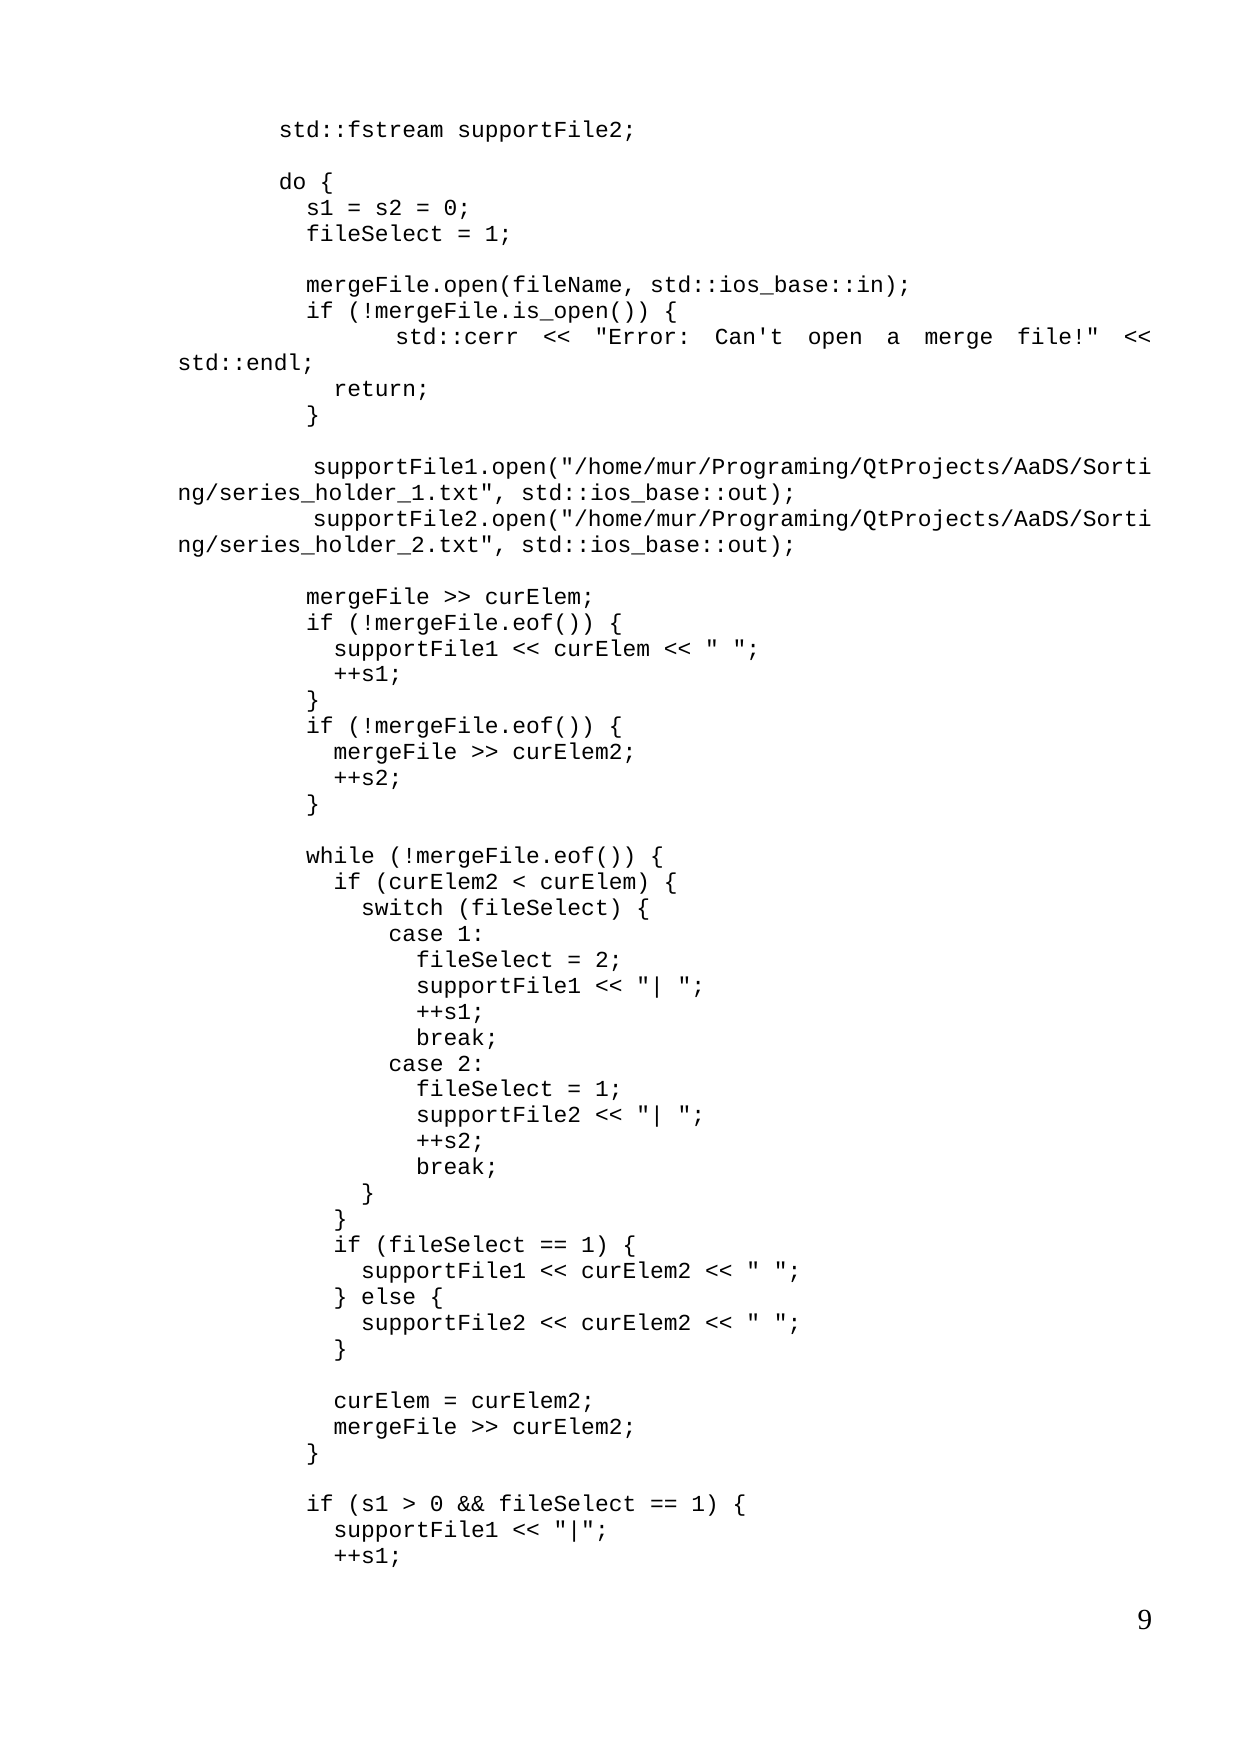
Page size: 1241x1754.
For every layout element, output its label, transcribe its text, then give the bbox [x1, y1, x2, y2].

text } [177, 1337, 1152, 1363]
text supportFile1 << curElem2 << " "; [177, 1259, 1152, 1285]
text ++s2; [177, 767, 1152, 792]
text if (!mergeFile.is_open()) { [177, 300, 1152, 326]
text std::cerr << "Error: Can't open a merge file!" << std::endl; [177, 326, 1152, 377]
text fileSelect = 1; [177, 1078, 1152, 1104]
text mergeFile.open(fileName, std::ios_base::in); [177, 274, 1152, 300]
text ++s1; [177, 1000, 1152, 1026]
text ++s1; [177, 663, 1152, 689]
text ++s2; [177, 1130, 1152, 1156]
text if (!mergeFile.eof()) { [177, 611, 1152, 637]
text supportFile2 << "| "; [177, 1104, 1152, 1130]
text while (!mergeFile.eof()) { [177, 844, 1152, 870]
text case 1: [177, 922, 1152, 948]
text fileSelect = 1; [177, 222, 1152, 248]
text supportFile1.open("/home/mur/Programing/QtProjects/AaDS/Sorting/series_holder_1.txt", std::ios_base::out); [177, 455, 1152, 507]
text mergeFile >> curElem2; [177, 741, 1152, 767]
text supportFile2.open("/home/mur/Programing/QtProjects/AaDS/Sorting/series_holder_2.txt", std::ios_base::out); [177, 507, 1152, 559]
text } [177, 1441, 1152, 1467]
text supportFile1 << curElem << " "; [177, 637, 1152, 663]
text s1 = s2 = 0; [177, 196, 1152, 222]
text if (curElem2 < curElem) { [177, 870, 1152, 896]
text ++s1; [177, 1545, 1152, 1571]
text } [177, 403, 1152, 429]
text switch (fileSelect) { [177, 896, 1152, 922]
text if (s1 > 0 && fileSelect == 1) { [177, 1493, 1152, 1519]
text supportFile1 << "| "; [177, 974, 1152, 1000]
text mergeFile >> curElem; [177, 585, 1152, 611]
text case 2: [177, 1052, 1152, 1078]
text do { [177, 170, 1152, 196]
text } [177, 1182, 1152, 1207]
text } else { [177, 1285, 1152, 1311]
text } [177, 792, 1152, 818]
text break; [177, 1156, 1152, 1182]
text fileSelect = 2; [177, 948, 1152, 974]
text } [177, 689, 1152, 715]
text supportFile2 << curElem2 << " "; [177, 1311, 1152, 1337]
text mergeFile >> curElem2; [177, 1415, 1152, 1441]
text if (fileSelect == 1) { [177, 1233, 1152, 1259]
text supportFile1 << "|"; [177, 1519, 1152, 1545]
text curElem = curElem2; [177, 1389, 1152, 1415]
text break; [177, 1026, 1152, 1052]
text std::fstream supportFile2; [177, 118, 1152, 144]
text return; [177, 377, 1152, 403]
text if (!mergeFile.eof()) { [177, 715, 1152, 741]
text } [177, 1207, 1152, 1233]
